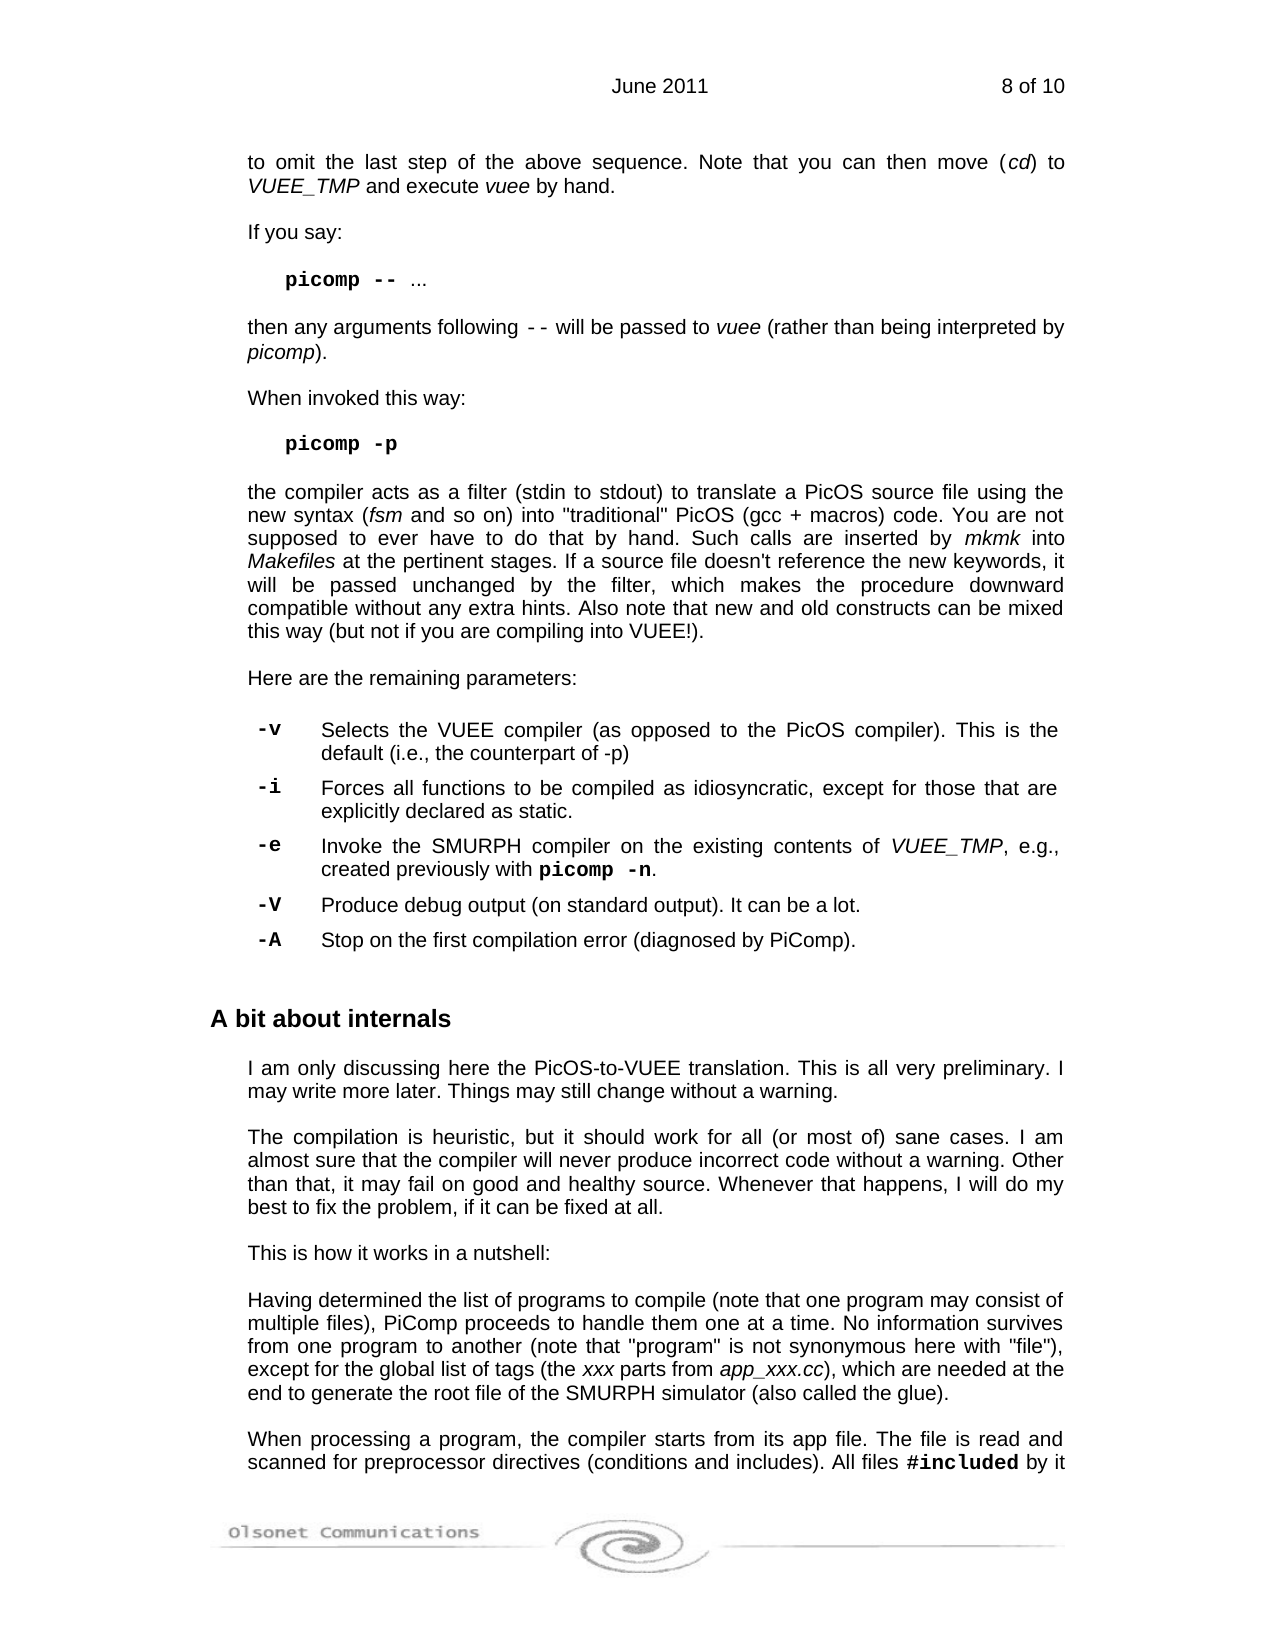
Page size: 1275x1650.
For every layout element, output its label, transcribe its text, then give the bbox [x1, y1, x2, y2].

table_cell -V [210, 888, 315, 923]
table_header Selects the VUEE compiler (as opposed to the PicOS compiler). This is the default (i.e., the counterpart of -p) [315, 713, 1065, 771]
text When processing a program, the compiler starts from its app file. The file is read and scanned for preprocessor directives (conditions and includes). All files #included by it [247, 1428, 1065, 1476]
picture [210, 1504, 1065, 1596]
subtitle A bit about internals [210, 1005, 1065, 1033]
text to omit the last step of the above sequence. Note that you can then move (cd) to VUEE_TMP and execute vuee by hand. [247, 151, 1065, 197]
text When invoked this way: [247, 387, 1065, 410]
text then any arguments following -- will be passed to vuee (rather than being interpreted by picomp). [247, 315, 1065, 364]
table_cell -A [210, 923, 315, 958]
table_cell -e [210, 829, 315, 888]
table_cell Stop on the first compilation error (diagnosed by PiComp). [315, 923, 1065, 958]
table_cell Forces all functions to be compiled as idiosyncratic, except for those that are explicitly declared as static. [315, 771, 1065, 828]
text The compilation is heuristic, but it should work for all (or most of) sane cases. I am almost sure that the compiler will never produce incorrect code without a warning. Other than that, it may fail on good and healthy source. Whenever that happens, I will do my best to fix the problem, if it can be fixed at all. [247, 1126, 1065, 1219]
text picomp -p [285, 433, 1065, 457]
table_header -v [210, 713, 315, 771]
text Here are the remaining parameters: [247, 666, 1065, 689]
text picomp -- ... [285, 267, 1065, 292]
text If you say: [247, 221, 1065, 244]
table_cell -i [210, 771, 315, 828]
table_cell Produce debug output (on standard output). It can be a lot. [315, 888, 1065, 923]
table_cell Invoke the SMURPH compiler on the existing contents of VUEE_TMP, e.g., created previously with picomp -n. [315, 829, 1065, 888]
text This is how it works in a nutshell: [247, 1242, 1065, 1265]
text Having determined the list of programs to compile (note that one program may consist of multiple files), PiComp proceeds to handle them one at a time. No information survives from one program to another (note that "program" is not synonymous here with "file"), except for the global list of tags (the xxx parts from app_xxx.cc), which are needed at the end to generate the root file of the SMURPH simulator (also called the glue). [247, 1288, 1065, 1404]
text the compiler acts as a filter (stdin to stdout) to translate a PicOS source file using the new syntax (fsm and so on) into "traditional" PicOS (gcc + macros) code. You are not supposed to ever have to do that by hand. Such calls are inserted by mkmk into Makefiles at the pertinent stages. If a source file doesn't reference the new keywords, it will be passed unchanged by the filter, which makes the procedure downward compatible without any extra hints. Also note that new and old constructs can be mixed this way (but not if you are compiling into VUEE!). [247, 480, 1065, 643]
text I am only discussing here the PicOS-to-VUEE translation. This is all very preliminary. I may write more later. Things may still change without a warning. [247, 1056, 1065, 1102]
